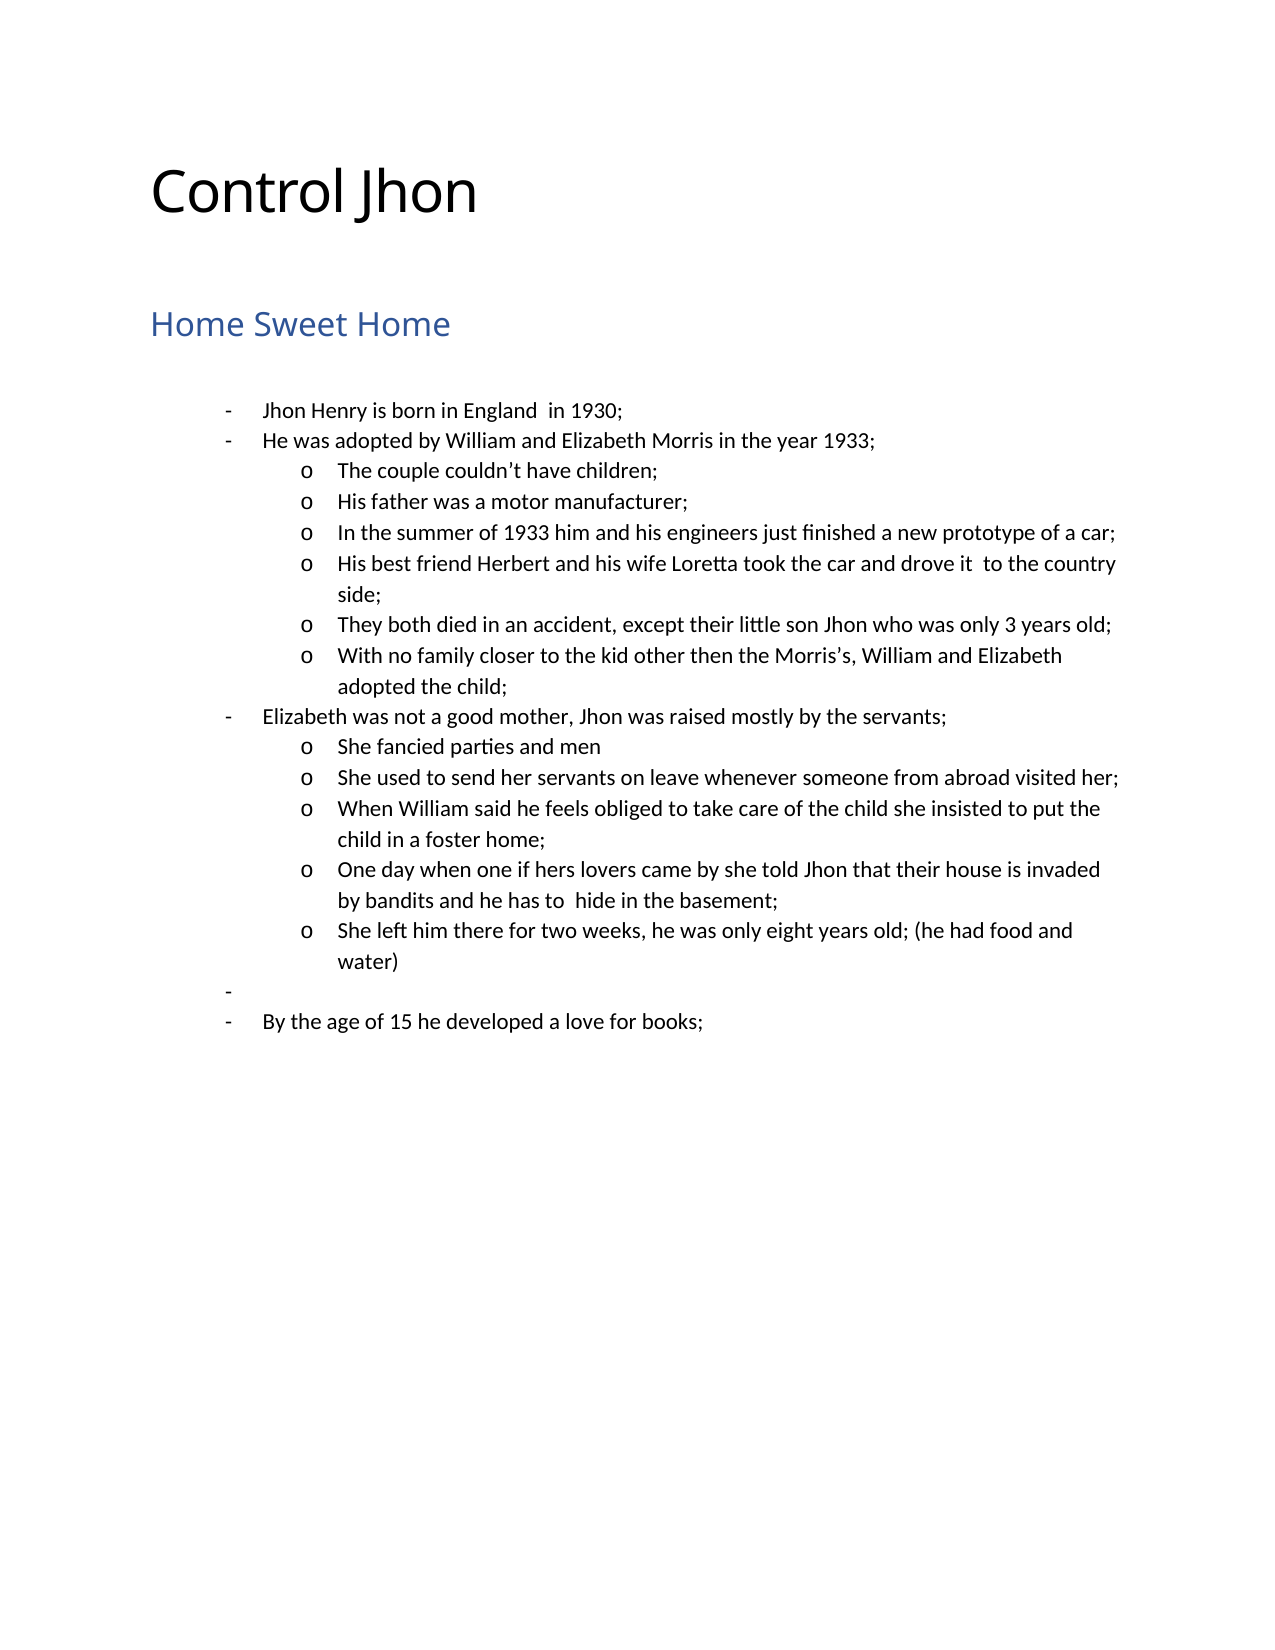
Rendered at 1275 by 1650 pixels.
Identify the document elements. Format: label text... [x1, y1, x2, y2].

list With no family closer to the kid other then the Morris’s, William and Elizabeth adopted the child; [300, 641, 1125, 701]
list They both died in an accident, except their little son Jhon who was only 3 years old; [300, 610, 1125, 639]
list One day when one if hers lovers came by she told Jhon that their house is invaded by bandits and he has to hide in the basement; [300, 856, 1125, 914]
list In the summer of 1933 him and his engineers just finished a new prototype of a car; [300, 518, 1125, 547]
list When William said he feels obliged to take care of the child she insisted to put the child in a foster home; [300, 794, 1125, 854]
list His father was a motor manufacturer; [300, 487, 1125, 516]
subtitle Home Sweet Home [150, 301, 1125, 346]
list He was adopted by William and Elizabeth Morris in the year 1933; [225, 426, 1125, 454]
list His best friend Herbert and his wife Loretta took the car and drove it to the country side; [300, 549, 1125, 608]
list Jhon Henry is born in England in 1930; [225, 396, 1125, 424]
list She used to send her servants on leave whenever someone from abroad visited her; [300, 763, 1125, 793]
list Elizabeth was not a good mother, Jhon was raised mostly by the servants; [225, 702, 1125, 730]
list She fancied parties and men [300, 732, 1125, 761]
list She left him there for two weeks, he was only eight years old; (he had food and water) [300, 916, 1125, 976]
list By the age of 15 he developed a love for books; [225, 1007, 1125, 1035]
title Control Jhon [150, 150, 1125, 229]
list The couple couldn’t have children; [300, 456, 1125, 485]
